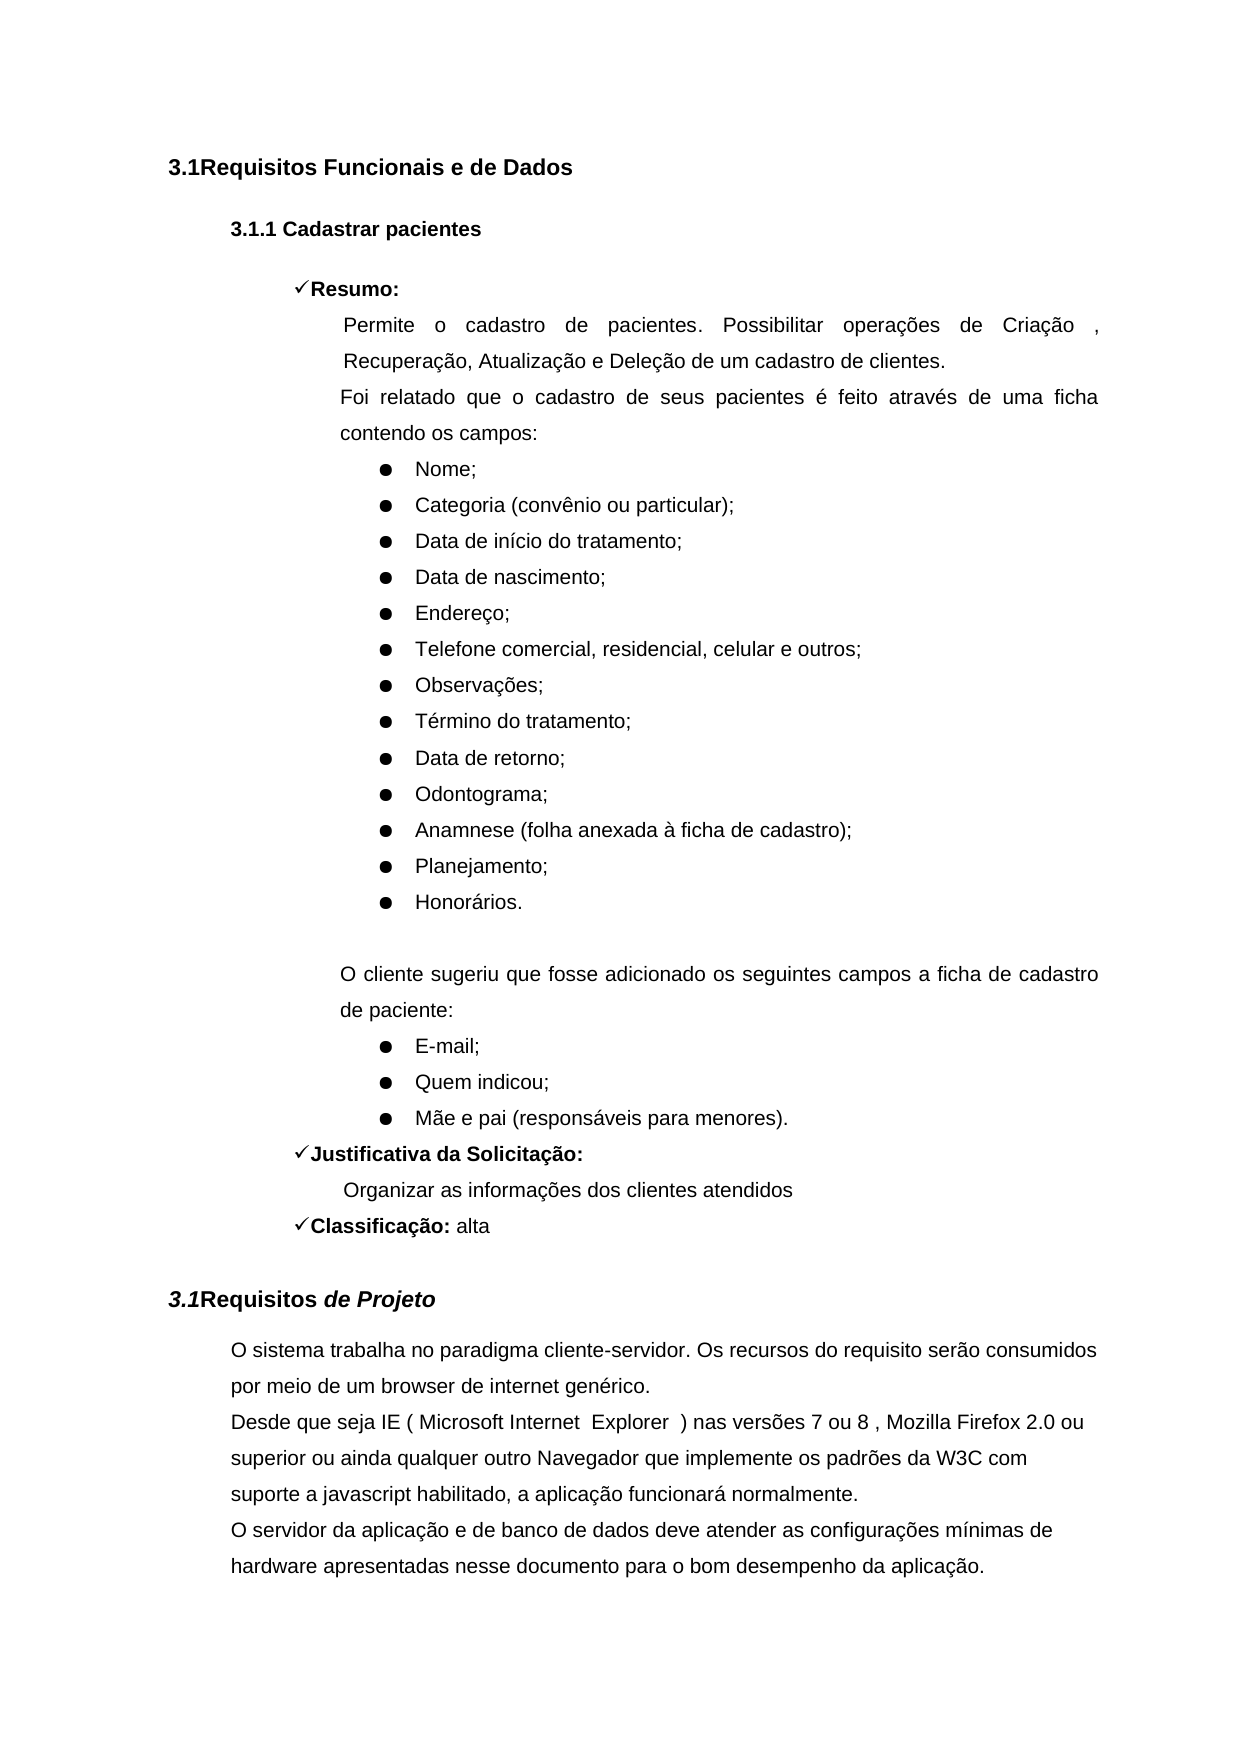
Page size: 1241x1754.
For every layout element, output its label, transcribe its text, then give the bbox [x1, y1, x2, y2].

list Observações; [377, 673, 1100, 697]
list Data de retorno; [377, 745, 1100, 769]
text Organizar as informações dos clientes atendidos [343, 1178, 1100, 1202]
subtitle Requisitos de Projeto [168, 1286, 1100, 1312]
list Término do tratamento; [377, 709, 1100, 733]
list Planejamento; [377, 853, 1100, 878]
list Data de nascimento; [377, 565, 1100, 589]
text O servidor da aplicação e de banco de dados deve atender as configurações mínimas de hardware apresentadas nesse documento para o bom desempenho da aplicação. [231, 1518, 1100, 1578]
subtitle Requisitos Funcionais e de Dados [168, 154, 1100, 180]
list Resumo: [293, 277, 1100, 301]
list Categoria (convênio ou particular); [377, 493, 1100, 517]
text O sistema trabalha no paradigma cliente-servidor. Os recursos do requisito serão consumidos por meio de um browser de internet genérico. [231, 1338, 1100, 1398]
list Anamnese (folha anexada à ficha de cadastro); [377, 817, 1100, 842]
list Odontograma; [377, 781, 1100, 806]
list Mãe e pai (responsáveis para menores). [377, 1106, 1100, 1129]
list Quem indicou; [377, 1069, 1100, 1093]
list Telefone comercial, residencial, celular e outros; [377, 637, 1100, 661]
text O cliente sugeriu que fosse adicionado os seguintes campos a ficha de cadastro de paciente: [340, 962, 1100, 1021]
list Cadastrar pacientes [193, 216, 1100, 240]
text Foi relatado que o cadastro de seus pacientes é feito através de uma ficha contendo os campos: [340, 385, 1100, 445]
list Nome; [377, 457, 1100, 481]
list Honorários. [377, 889, 1100, 914]
list E-mail; [377, 1033, 1100, 1057]
list Endereço; [377, 601, 1100, 625]
list Classificação: alta [293, 1213, 1100, 1238]
list Justificativa da Solicitação: [293, 1142, 1100, 1166]
text Permite o cadastro de pacientes. Possibilitar operações de Criação , Recuperação, Atualização e Deleção de um cadastro de clientes. [343, 313, 1100, 373]
text Desde que seja IE ( Microsoft Internet Explorer ) nas versões 7 ou 8 , Mozilla Firefox 2.0 ou superior ou ainda qualquer outro Navegador que implemente os padrões da W3C com suporte a javascript habilitado, a aplicação funcionará normalmente. [231, 1410, 1100, 1506]
list Data de início do tratamento; [377, 529, 1100, 553]
